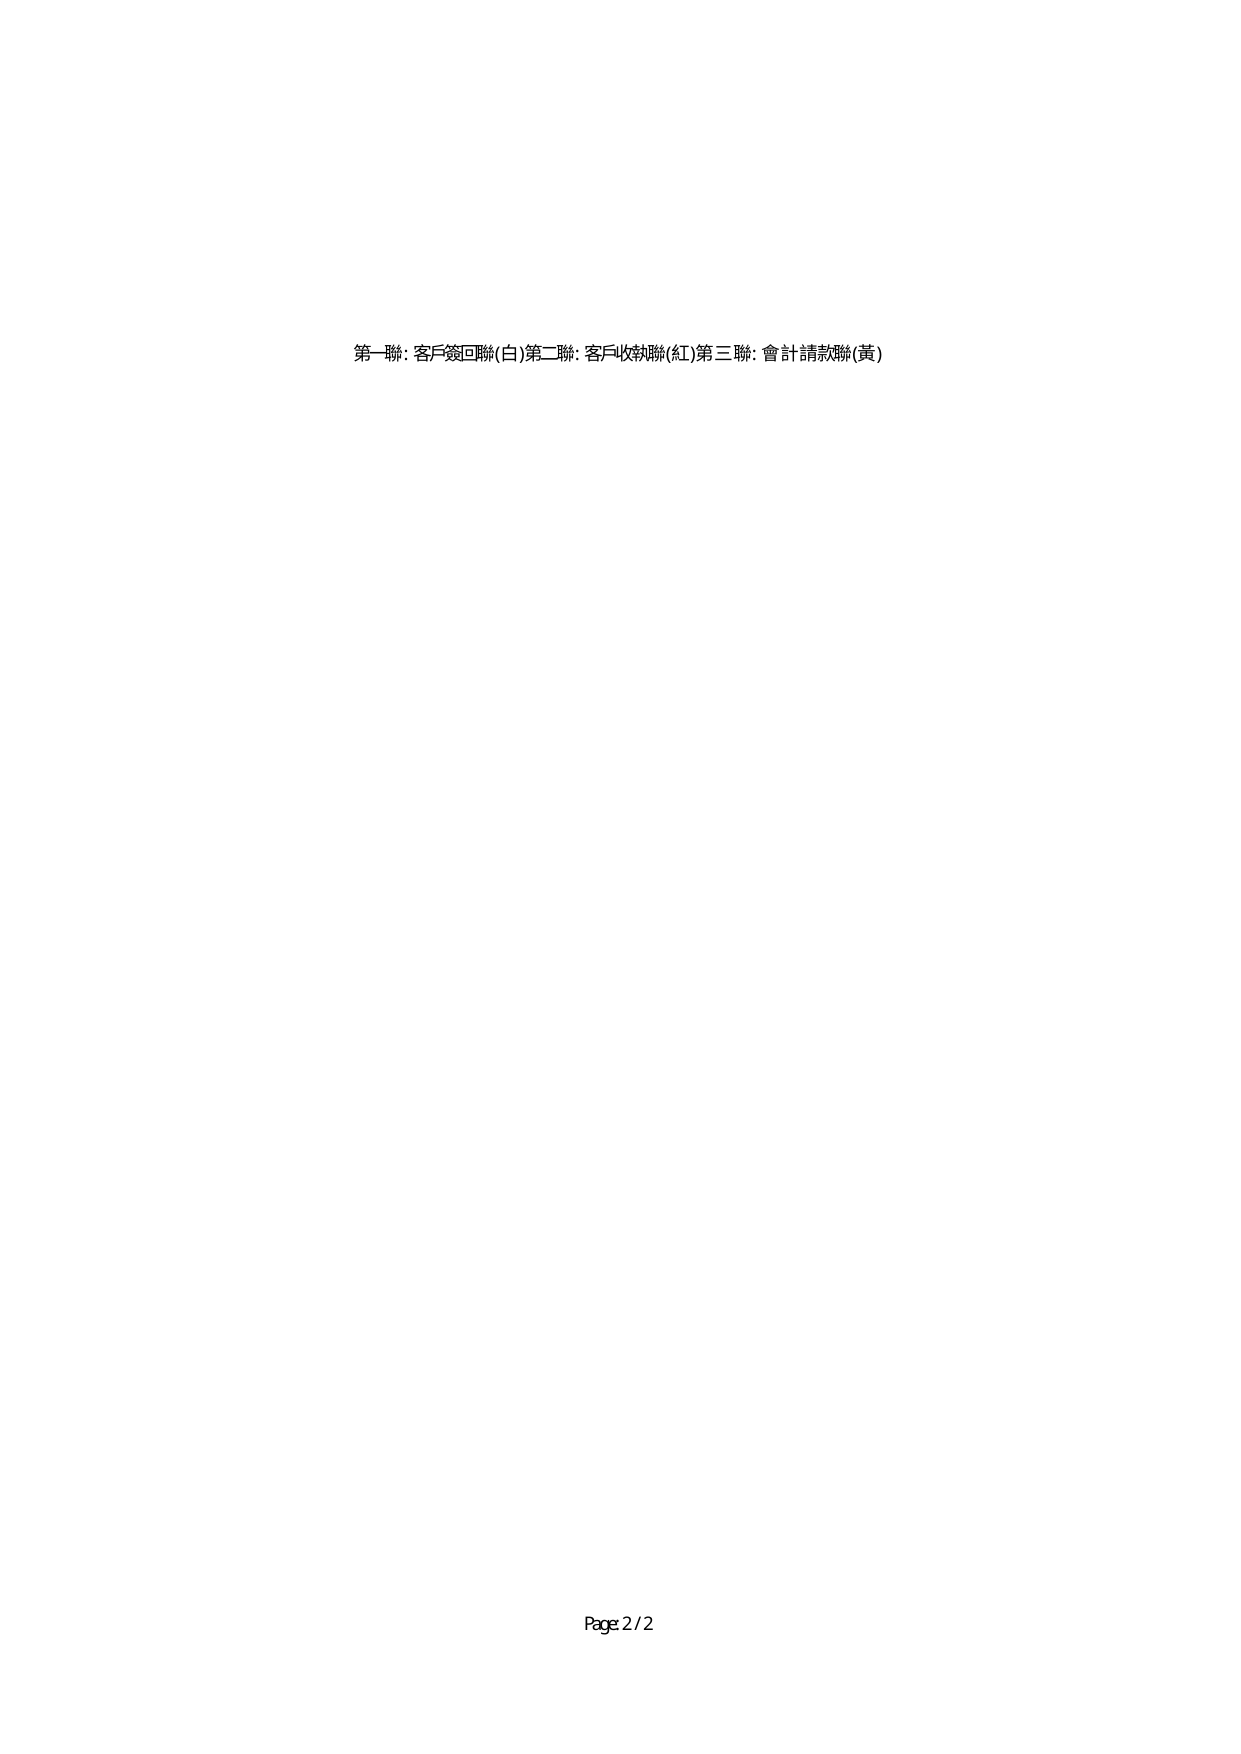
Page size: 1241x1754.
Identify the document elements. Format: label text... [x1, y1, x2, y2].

text 第一聯: 客戶簽回聯(白)第二聯: 客戶收執聯(紅)第三聯: 會計請款聯(黃) [118, 339, 1122, 366]
